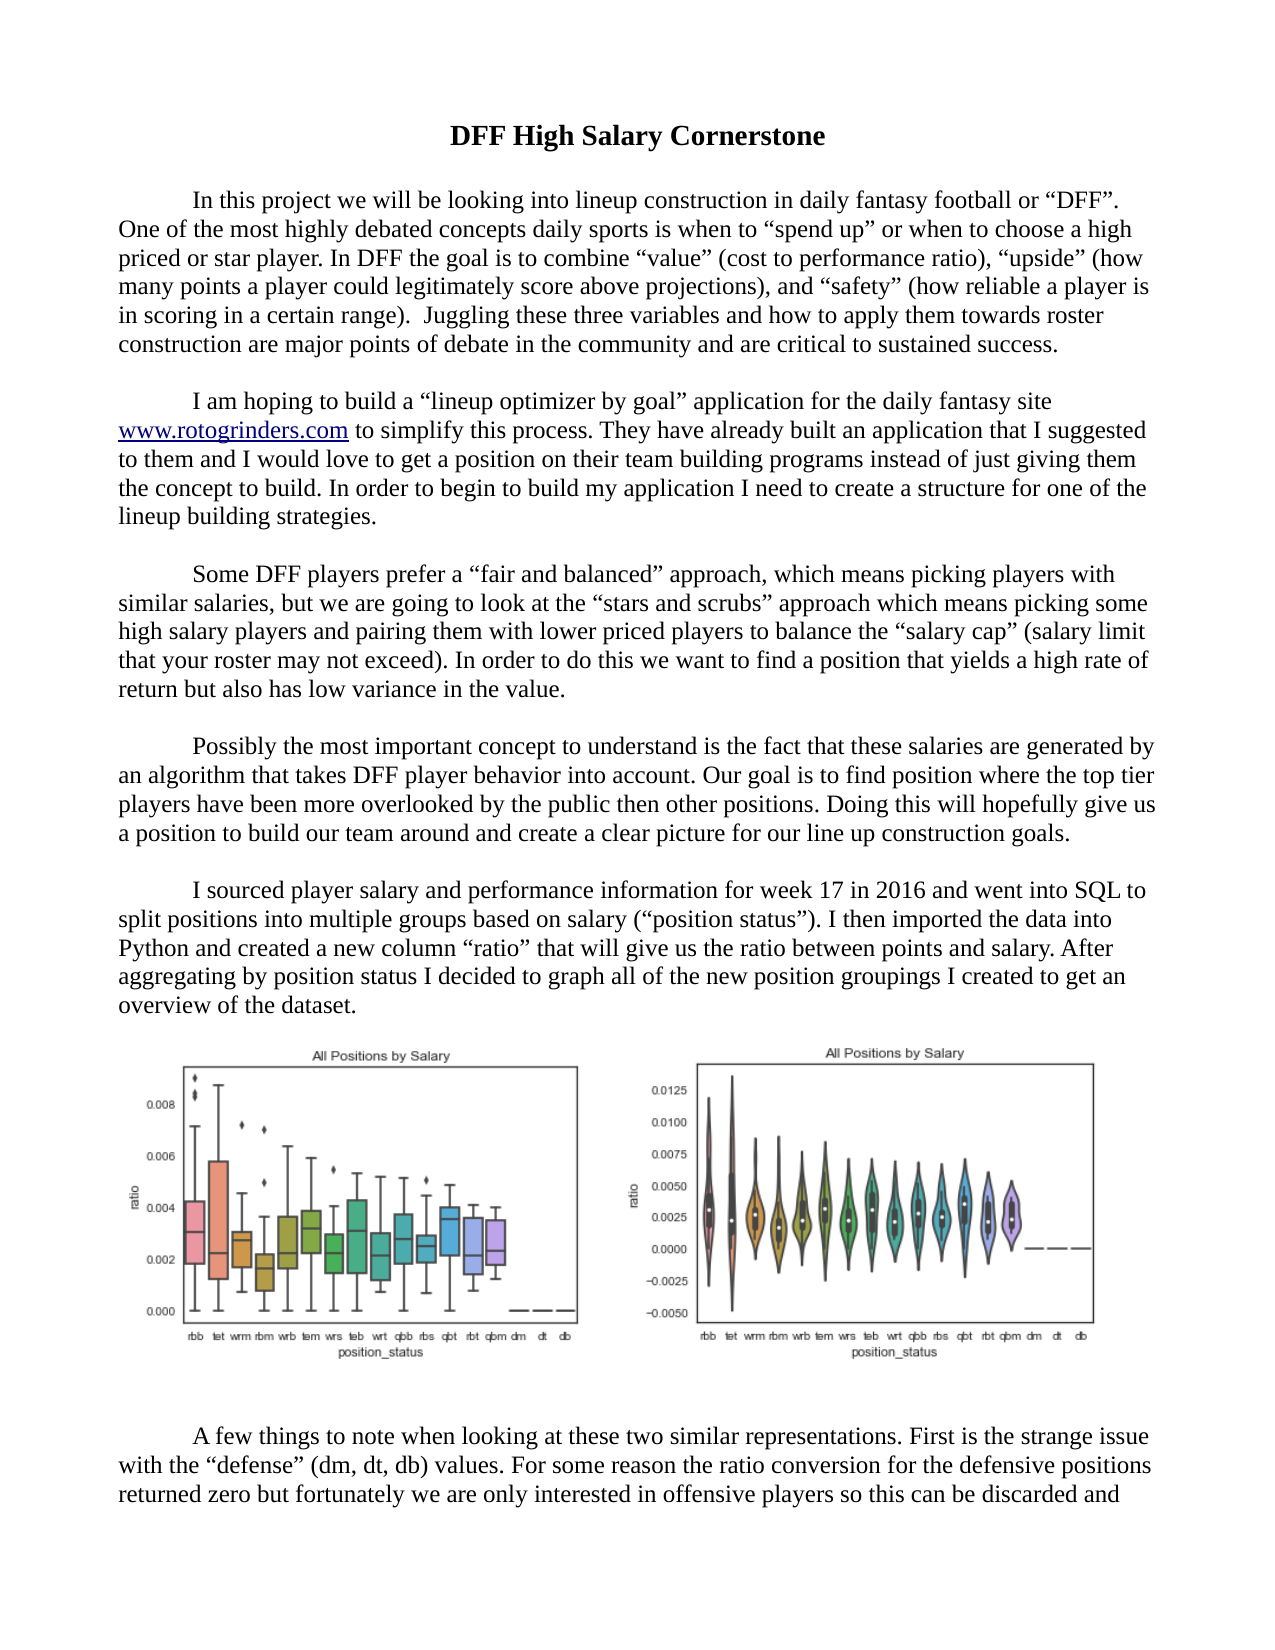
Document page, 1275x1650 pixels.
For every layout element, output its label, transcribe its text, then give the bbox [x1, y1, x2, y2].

text In this project we will be looking into lineup construction in daily fantasy football or “DFF”. One of the most highly debated concepts daily sports is when to “spend up” or when to choose a high priced or star player. In DFF the goal is to combine “value” (cost to performance ratio), “upside” (how many points a player could legitimately score above projections), and “safety” (how reliable a player is in scoring in a certain range). Juggling these three variables and how to apply them towards roster construction are major points of debate in the community and are critical to sustained success. [118, 185, 1157, 358]
text Some DFF players prefer a “fair and balanced” approach, which means picking players with similar salaries, but we are going to look at the “stars and scrubs” approach which means picking some high salary players and pairing them with lower priced players to balance the “salary cap” (salary limit that your roster may not exceed). In order to do this we want to find a position that yields a high rate of return but also has low variance in the value. [118, 559, 1157, 703]
text A few things to note when looking at these two similar representations. First is the strange issue with the “defense” (dm, dt, db) values. For some reason the ratio conversion for the defensive positions returned zero but fortunately we are only interested in offensive players so this can be discarded and [118, 1421, 1157, 1508]
picture [620, 1041, 1100, 1366]
text I am hoping to build a “lineup optimizer by goal” application for the daily fantasy site www.rotogrinders.com to simplify this process. They have already built an application that I suggested to them and I would love to get a position on their team building programs instead of just giving them the concept to build. In order to begin to build my application I need to create a structure for one of the lineup building strategies. [118, 386, 1157, 530]
text I sourced player salary and performance information for week 17 in 2016 and went into SQL to split positions into multiple groups based on salary (“position status”). I then imported the data into Python and created a new column “ratio” that will give us the ratio between points and salary. After aggregating by position status I decided to graph all of the new position groupings I created to get an overview of the dataset. [118, 875, 1157, 1019]
text DFF High Salary Cornerstone [118, 118, 1157, 152]
picture [122, 1043, 585, 1366]
text Possibly the most important concept to understand is the fact that these salaries are generated by an algorithm that takes DFF player behavior into account. Our goal is to find position where the top tier players have been more overlooked by the public then other positions. Doing this will hopefully give us a position to build our team around and create a clear picture for our line up construction goals. [118, 731, 1157, 846]
